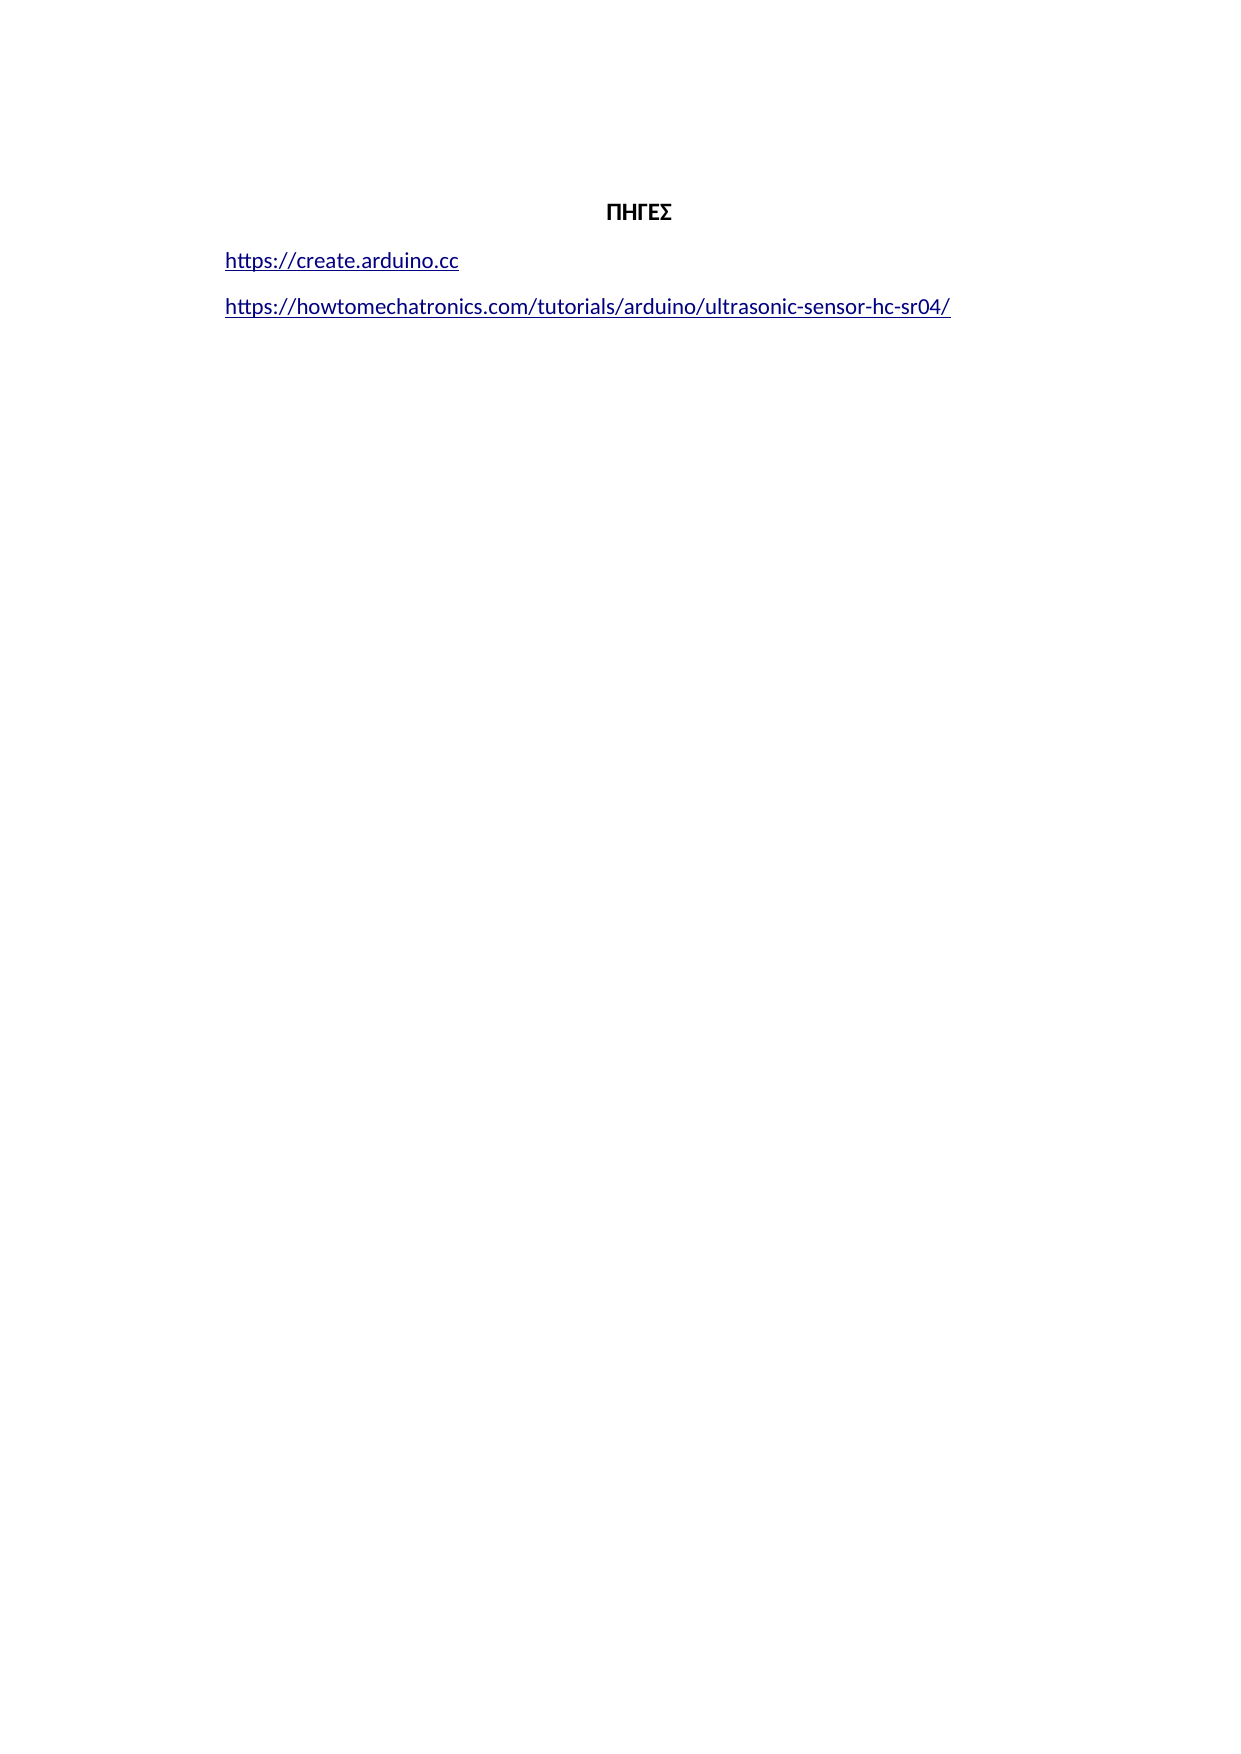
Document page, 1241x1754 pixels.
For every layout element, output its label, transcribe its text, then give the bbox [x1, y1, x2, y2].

text https://howtomechatronics.com/tutorials/arduino/ultrasonic-sensor-hc-sr04/ [225, 292, 1053, 320]
text ΠΗΓΕΣ [225, 197, 1053, 227]
text https://create.arduino.cc [225, 246, 1053, 274]
